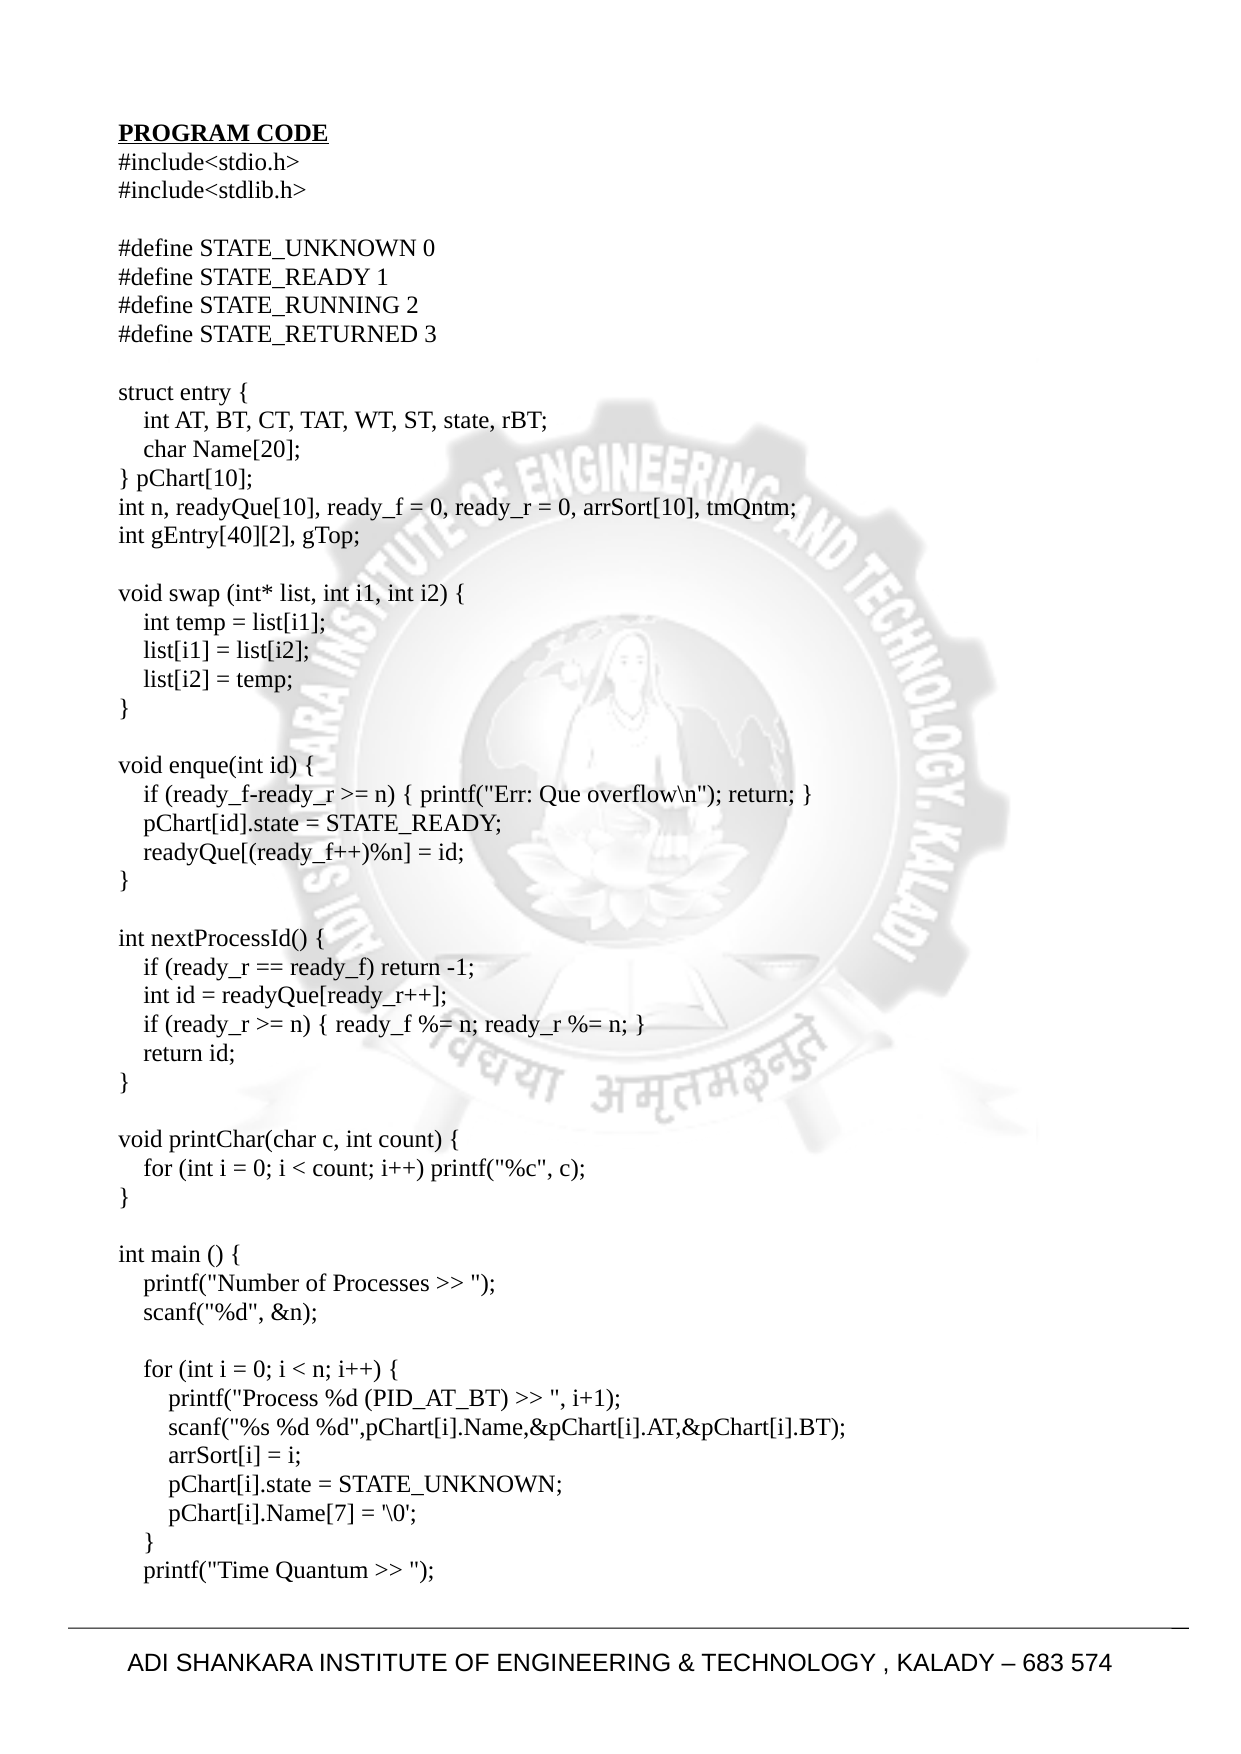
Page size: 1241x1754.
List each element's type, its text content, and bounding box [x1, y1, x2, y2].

text #define STATE_RUNNING 2 [118, 291, 1122, 319]
text arrSort[i] = i; [118, 1441, 1122, 1469]
text void swap (int* list, int i1, int i2) { [118, 578, 1122, 607]
text char Name[20]; [118, 434, 1122, 463]
text #define STATE_READY 1 [118, 262, 1122, 291]
text int temp = list[i1]; [118, 607, 1122, 636]
text int main () { [118, 1239, 1122, 1268]
text printf("Time Quantum >> "); [118, 1556, 1122, 1584]
text printf("Number of Processes >> "); [118, 1268, 1122, 1297]
text #define STATE_UNKNOWN 0 [118, 233, 1122, 262]
text #include<stdlib.h> [118, 176, 1122, 204]
text pChart[id].state = STATE_READY; [118, 808, 1122, 837]
text if (ready_f-ready_r >= n) { printf("Err: Que overflow\n"); return; } [118, 779, 1122, 808]
text #define STATE_RETURNED 3 [118, 319, 1122, 348]
text int AT, BT, CT, TAT, WT, ST, state, rBT; [118, 406, 1122, 434]
text readyQue[(ready_f++)%n] = id; [118, 837, 1122, 866]
text list[i1] = list[i2]; [118, 636, 1122, 664]
text if (ready_r == ready_f) return -1; [118, 952, 1122, 981]
text PROGRAM CODE [118, 118, 1122, 147]
text } [118, 1527, 1122, 1556]
text pChart[i].Name[7] = '\0'; [118, 1498, 1122, 1527]
text for (int i = 0; i < count; i++) printf("%c", c); [118, 1153, 1122, 1182]
text scanf("%s %d %d",pChart[i].Name,&pChart[i].AT,&pChart[i].BT); [118, 1412, 1122, 1441]
text void enque(int id) { [118, 751, 1122, 779]
text int nextProcessId() { [118, 923, 1122, 952]
text printf("Process %d (PID_AT_BT) >> ", i+1); [118, 1383, 1122, 1412]
text return id; [118, 1038, 1122, 1067]
text for (int i = 0; i < n; i++) { [118, 1354, 1122, 1383]
text pChart[i].state = STATE_UNKNOWN; [118, 1469, 1122, 1498]
text } [118, 1067, 1122, 1096]
text if (ready_r >= n) { ready_f %= n; ready_r %= n; } [118, 1009, 1122, 1038]
text list[i2] = temp; [118, 664, 1122, 693]
text } [118, 1182, 1122, 1211]
text } pChart[10]; [118, 463, 1122, 492]
text void printChar(char c, int count) { [118, 1124, 1122, 1153]
text scanf("%d", &n); [118, 1297, 1122, 1326]
text int id = readyQue[ready_r++]; [118, 981, 1122, 1009]
text } [118, 693, 1122, 722]
text #include<stdio.h> [118, 147, 1122, 176]
text int n, readyQue[10], ready_f = 0, ready_r = 0, arrSort[10], tmQntm; [118, 492, 1122, 521]
text int gEntry[40][2], gTop; [118, 521, 1122, 549]
text struct entry { [118, 377, 1122, 406]
text } [118, 866, 1122, 894]
